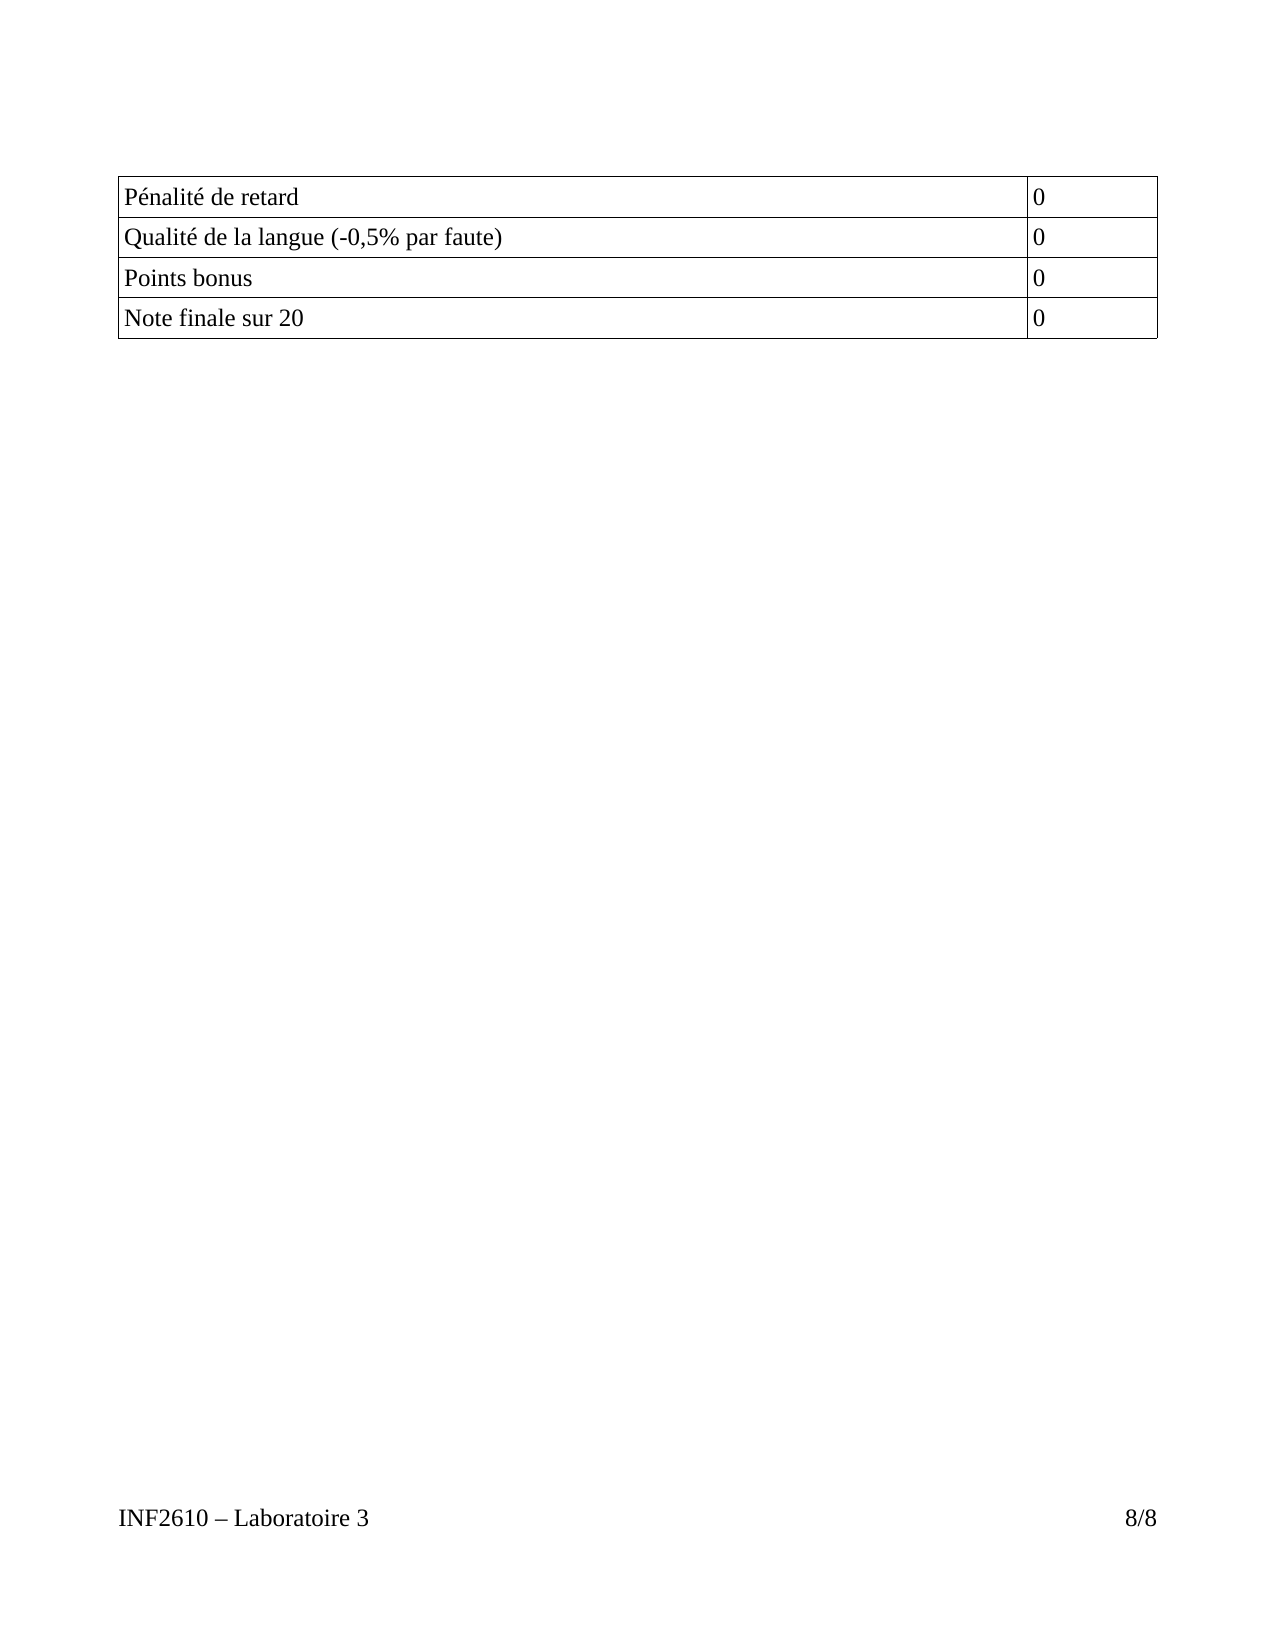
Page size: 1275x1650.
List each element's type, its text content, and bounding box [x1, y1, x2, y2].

table_cell 0 [1028, 177, 1157, 217]
table_cell 0 [1028, 258, 1157, 297]
table_cell 0 [1028, 298, 1157, 338]
table_cell Points bonus [119, 258, 1027, 297]
table_cell Qualité de la langue (-0,5% par faute) [119, 218, 1027, 257]
table_cell 0 [1028, 218, 1157, 257]
table_cell Note finale sur 20 [119, 298, 1027, 338]
table_cell Pénalité de retard [119, 177, 1027, 217]
